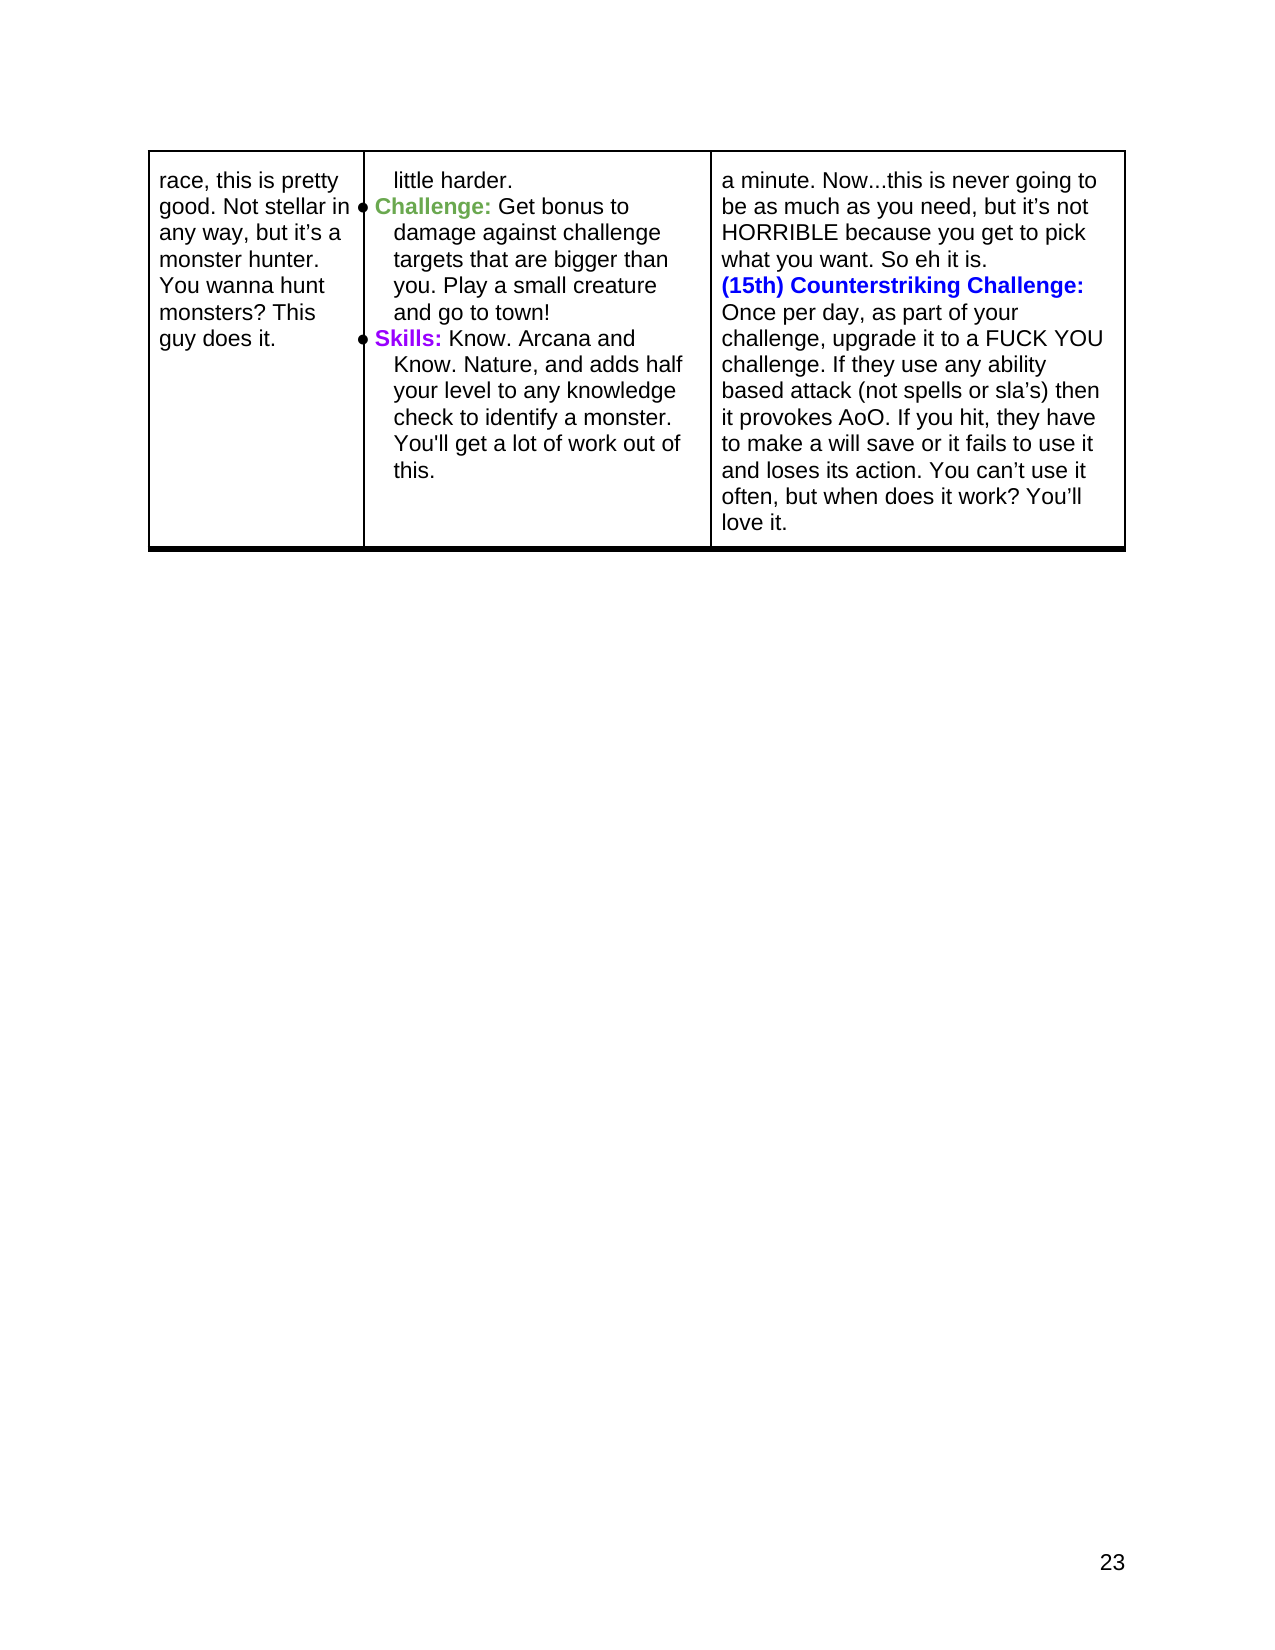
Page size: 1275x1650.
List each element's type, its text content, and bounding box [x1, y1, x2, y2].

table_cell Edict: Protect a nation or settlement from a monster and do everything in your power to slay it. If you have a BBEG, this is great! If not, a little harder. Challenge: Get bonus to damage against challenge targets that are bigger than you. Play a small creature and go to town! Skills: Know. Arcana and Know. Nature, and adds half your level to any knowledge check to identify a monster. You'll get a lot of work out of this. [365, 152, 710, 546]
table_cell a minute. Now...this is never going to be as much as you need, but it’s not HORRIBLE because you get to pick what you want. So eh it is. (15th) Counterstriking Challenge: Once per day, as part of your challenge, upgrade it to a FUCK YOU challenge. If they use any ability based attack (not spells or sla’s) then it provokes AoO. If you hit, they have to make a will save or it fails to use it and loses its action. You can’t use it often, but when does it work? You’ll love it. [712, 152, 1124, 546]
table_cell (3/5) Order of the Hero So long as you are playing a small race, this is pretty good. Not stellar in any way, but it’s a monster hunter. You wanna hunt monsters? This guy does it. [150, 152, 363, 546]
